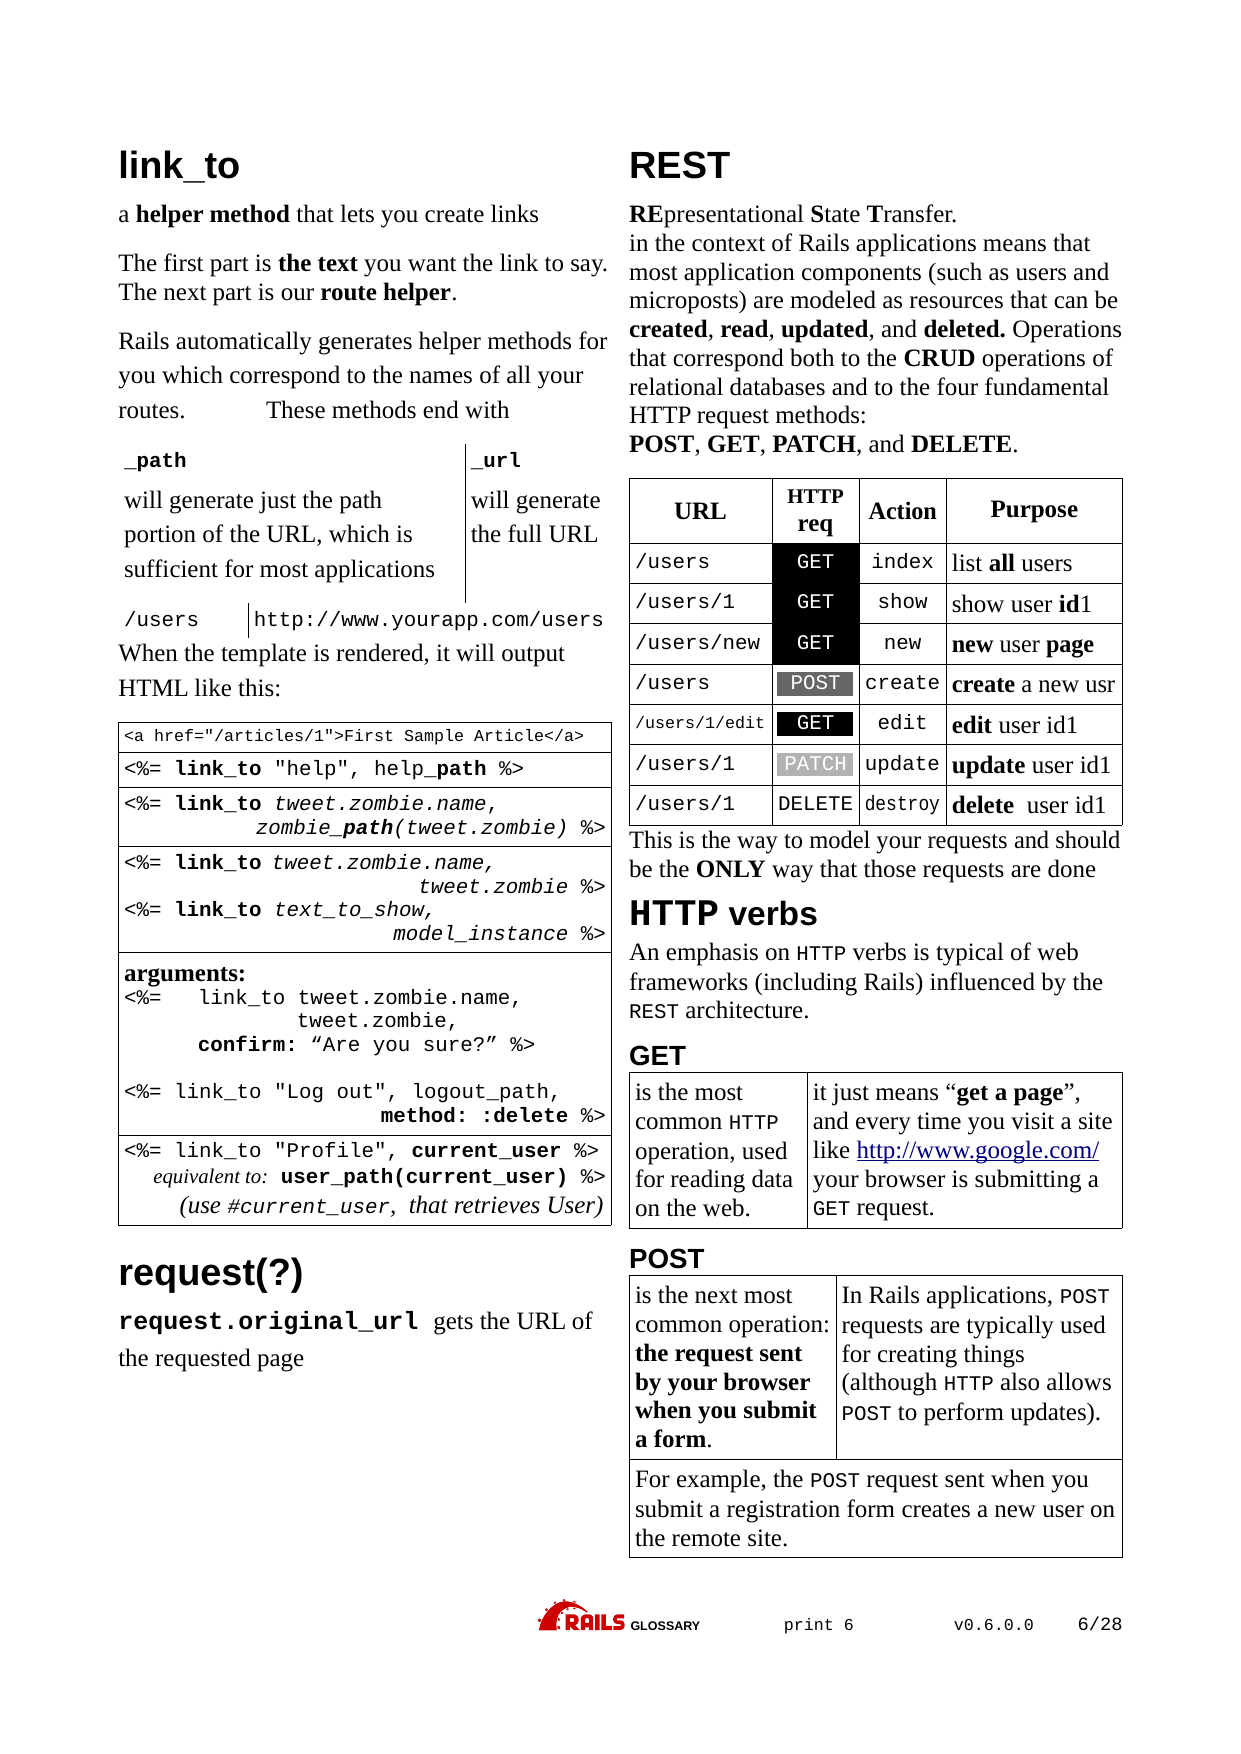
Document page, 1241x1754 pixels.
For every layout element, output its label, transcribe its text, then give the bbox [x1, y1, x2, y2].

table_cell /users [118, 603, 248, 638]
text The next part is our route helper. [118, 277, 611, 306]
text The first part is the text you want the link to say. [118, 248, 611, 277]
subtitle request(?) [118, 1250, 611, 1294]
table_cell /users [630, 544, 772, 583]
text When the template is rendered, it will output HTML like this: [118, 638, 611, 701]
table_header _path [118, 444, 465, 479]
text POST, GET, PATCH, and DELETE. [629, 429, 1122, 458]
table_cell <%= link_to tweet.zombie.name, zombie_path(tweet.zombie) %> [119, 788, 611, 846]
subtitle REST [629, 143, 1122, 187]
table_cell <%= link_to "help", help_path %> [119, 753, 611, 787]
table_cell update [860, 745, 946, 784]
table_cell edit user id1 [947, 705, 1122, 744]
table_cell arguments: <%= link_to tweet.zombie.name, tweet.zombie, confirm: “Are you sure?” %> <%= link_to "Log out", logout_path, method: :delete %> [119, 953, 611, 1134]
text Rails automatically generates helper methods for you which correspond to the names of all your routes. These methods end with [118, 326, 611, 424]
table_cell http://www.yourapp.com/users [249, 603, 611, 638]
subtitle POST [629, 1243, 1122, 1274]
table_header Action [860, 479, 946, 543]
table_cell GET [773, 544, 859, 583]
table_header URL [630, 479, 772, 543]
table_header is the most common HTTP operation, used for reading data on the web. [630, 1073, 807, 1228]
table_header HTTP req [773, 479, 859, 543]
table_cell DELETE [773, 786, 859, 825]
table_header In Rails applications, POST requests are typically used for creating things (although HTTP also allows POST to perform updates). [837, 1276, 1122, 1459]
subtitle HTTP verbs [629, 894, 1122, 937]
table_cell /users/1 [630, 584, 772, 623]
table_cell /users/1 [630, 786, 772, 825]
table_cell new [860, 624, 946, 664]
text a helper method that lets you create links [118, 199, 611, 228]
table_cell For example, the POST request sent when you submit a registration form creates a new user on the remote site. [630, 1460, 1122, 1557]
table_cell <%= link_to "Profile", current_user %> equivalent to: user_path(current_user) %> (use #current_user, that retrieves User) [119, 1136, 611, 1225]
table_cell /users [630, 665, 772, 704]
table_cell update user id1 [947, 745, 1122, 784]
table_cell /users/1 [630, 745, 772, 784]
table_cell /users/1/edit [630, 705, 772, 744]
table_cell list all users [947, 544, 1122, 583]
table_cell delete user id1 [947, 786, 1122, 825]
subtitle link_to [118, 143, 611, 187]
table_cell edit [860, 705, 946, 744]
table_cell will generate the full URL [466, 479, 611, 603]
table_cell create a new usr [947, 665, 1122, 704]
table_cell show user id1 [947, 584, 1122, 623]
table_cell create [860, 665, 946, 704]
table_cell show [860, 584, 946, 623]
table_cell <%= link_to tweet.zombie.name, tweet.zombie %> <%= link_to text_to_show, model_instance %> [119, 847, 611, 952]
table_cell new user page [947, 624, 1122, 664]
table_header is the next most common operation: the request sent by your browser when you submit a form. [630, 1276, 836, 1459]
text request.original_url gets the URL of the requested page [118, 1306, 611, 1372]
table_cell GET [773, 705, 859, 744]
table_cell GET [773, 624, 859, 664]
table_cell destroy [860, 786, 946, 825]
table_header _url [466, 444, 611, 479]
table_header Purpose [947, 479, 1122, 543]
table_cell index [860, 544, 946, 583]
text This is the way to model your requests and should be the ONLY way that those requests are done [629, 826, 1122, 882]
table_cell /users/new [630, 624, 772, 664]
text in the context of Rails applications means that most application components (such as users and microposts) are modeled as resources that can be created, read, updated, and deleted. Operations that correspond both to the CRUD operations of relational databases and to the four fundamental HTTP request methods: [629, 228, 1122, 429]
table_header <a href="/articles/1">First Sample Article</a> [119, 723, 611, 752]
table_header it just means “get a page”, and every time you visit a site like http://www.google.com/ your browser is submitting a GET request. [808, 1073, 1122, 1228]
table_cell PATCH [773, 745, 859, 784]
table_cell GET [773, 584, 859, 623]
subtitle GET [629, 1040, 1122, 1072]
text REpresentational State Transfer. [629, 199, 1122, 228]
table_cell will generate just the path portion of the URL, which is sufficient for most applications [118, 479, 465, 603]
table_cell POST [773, 665, 859, 704]
text An emphasis on HTTP verbs is typical of web frameworks (including Rails) influenced by the REST architecture. [629, 937, 1122, 1025]
